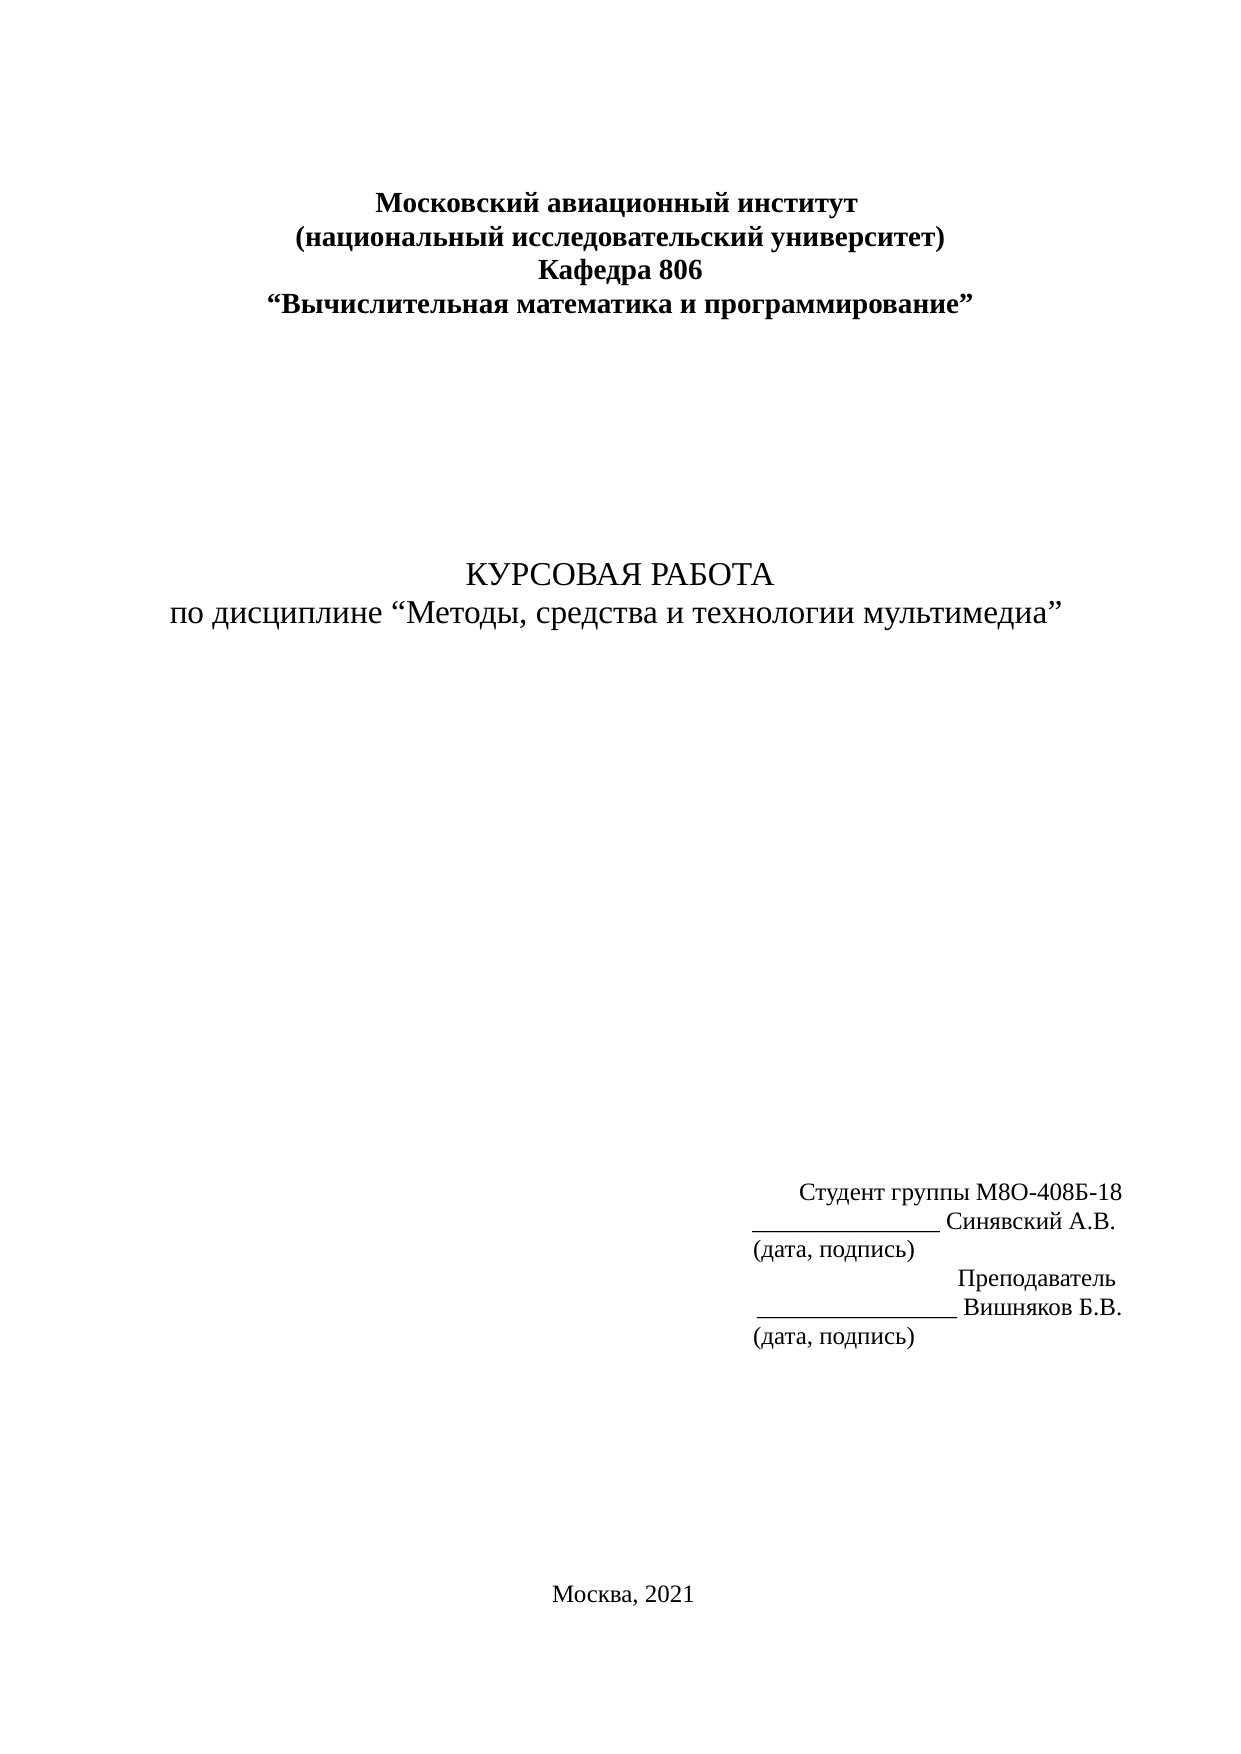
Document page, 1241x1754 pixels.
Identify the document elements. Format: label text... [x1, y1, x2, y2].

text Московский авиационный институт [118, 185, 1122, 219]
text КУРСОВАЯ РАБОТА [118, 554, 1122, 592]
text (дата, подпись) [118, 1234, 1122, 1263]
text Москва, 2021 [118, 1579, 1122, 1608]
text (дата, подпись) [118, 1321, 1122, 1349]
text _______________ Синявский А.В. [118, 1206, 1122, 1234]
text по дисциплине “Методы, средства и технологии мультимедиа” [118, 592, 1122, 631]
text Преподаватель [118, 1263, 1122, 1292]
text ________________ Вишняков Б.В. [118, 1292, 1122, 1321]
text Студент группы М8О-408Б-18 [118, 1177, 1122, 1206]
text Кафедра 806 [118, 252, 1122, 286]
text “Вычислительная математика и программирование” [118, 286, 1122, 319]
text (национальный исследовательский университет) [118, 219, 1122, 252]
